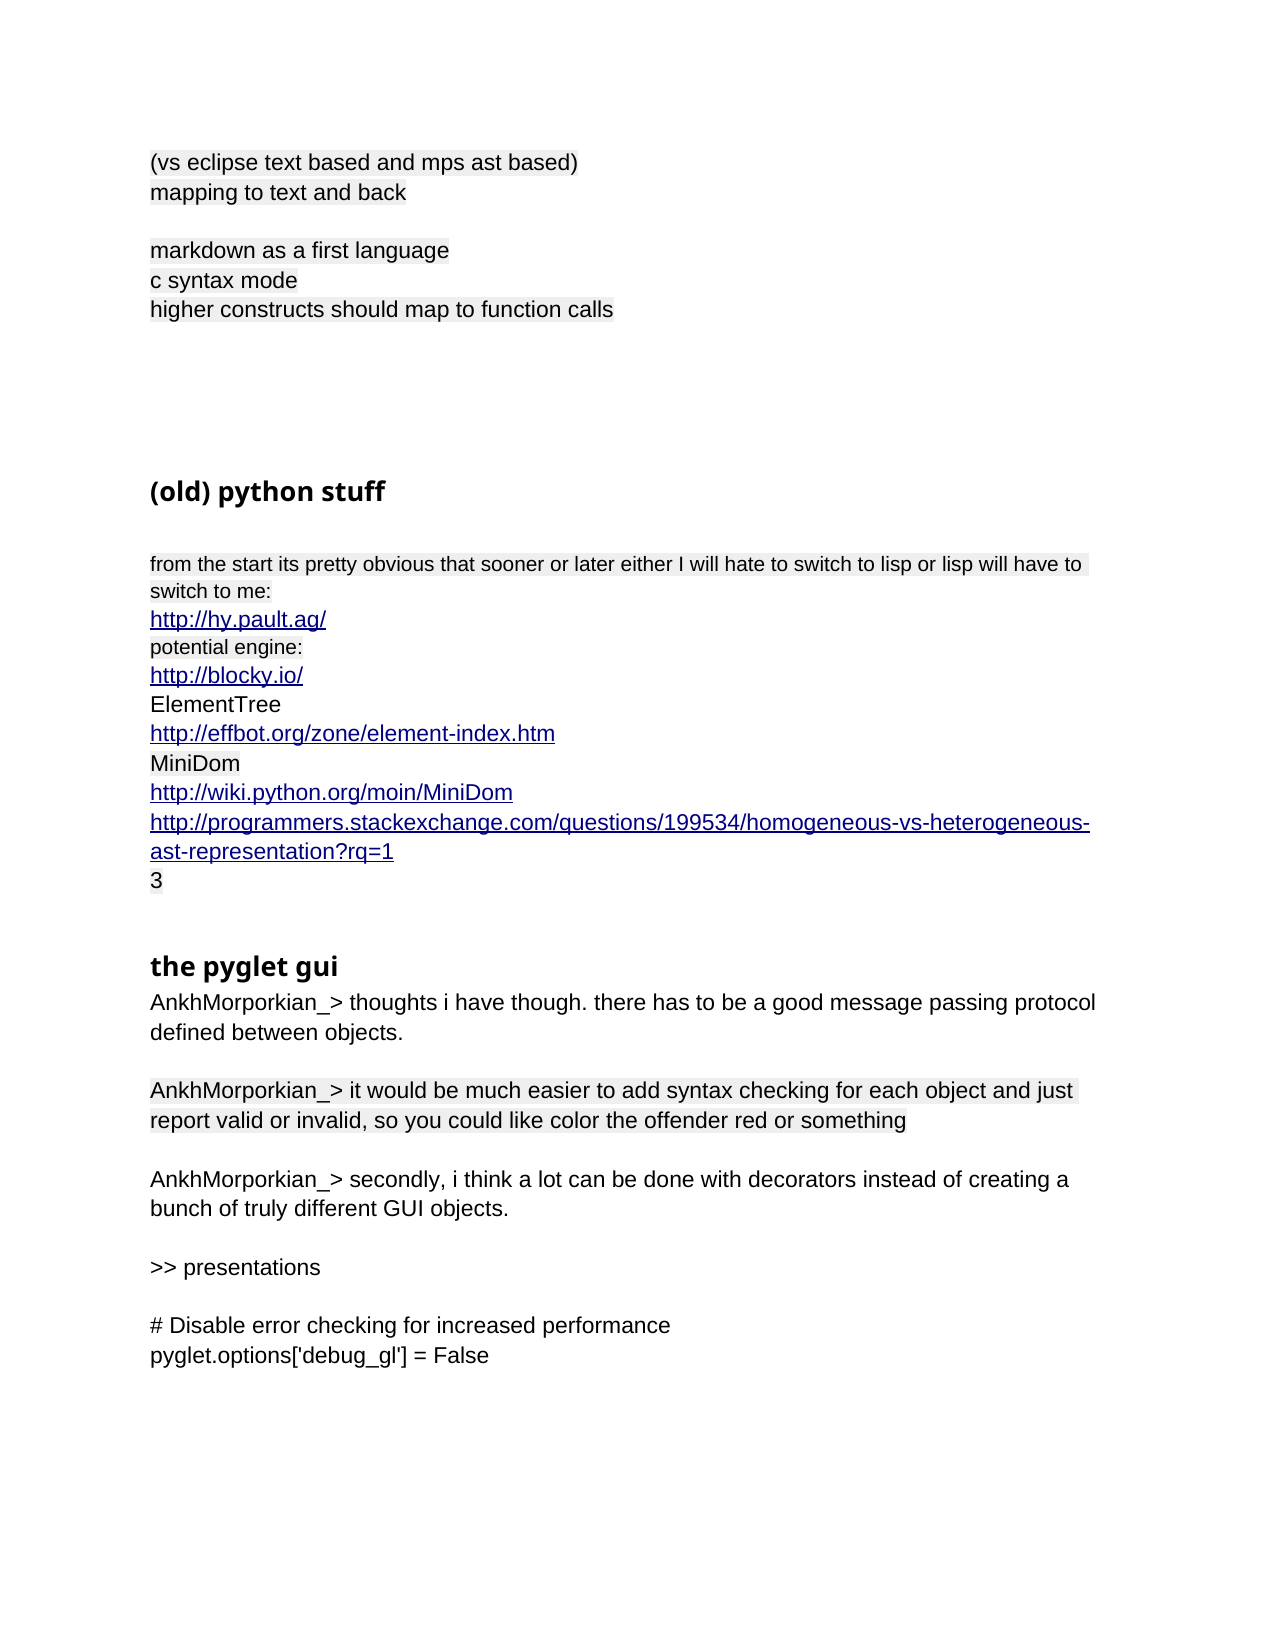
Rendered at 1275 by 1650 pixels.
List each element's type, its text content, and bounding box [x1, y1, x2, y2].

subtitle (old) python stuff [150, 473, 1125, 510]
text c syntax mode [150, 267, 1125, 293]
text # Disable error checking for increased performance [150, 1313, 1125, 1339]
text >> presentations [150, 1254, 1125, 1280]
text http://hy.pault.ag/ [150, 606, 1125, 632]
text http://programmers.stackexchange.com/questions/199534/homogeneous-vs-heterogeneous-ast-representation?rq=1 [150, 809, 1125, 864]
text AnkhMorporkian_> thoughts i have though. there has to be a good message passing protocol defined between objects. [150, 990, 1125, 1045]
text potential engine: [150, 636, 1125, 659]
text (vs eclipse text based and mps ast based) [150, 150, 1125, 176]
text AnkhMorporkian_> secondly, i think a lot can be done with decorators instead of creating a bunch of truly different GUI objects. [150, 1166, 1125, 1221]
text http://effbot.org/zone/element-index.htm [150, 721, 1125, 747]
text ElementTree [150, 692, 1125, 717]
text http://wiki.python.org/moin/MiniDom [150, 780, 1125, 806]
text markdown as a first language [150, 238, 1125, 264]
text higher constructs should map to function calls [150, 297, 1125, 322]
text pyglet.options['debug_gl'] = False [150, 1342, 1125, 1368]
subtitle the pyglet gui [150, 948, 1125, 984]
text http://blocky.io/ [150, 662, 1125, 688]
text 3 [150, 868, 1125, 894]
text MiniDom [150, 751, 1125, 776]
text mapping to text and back [150, 179, 1125, 205]
text from the start its pretty obvious that sooner or later either I will hate to switch to lisp or lisp will have to switch to me: [150, 553, 1125, 603]
text AnkhMorporkian_> it would be much easier to add syntax checking for each object and just report valid or invalid, so you could like color the offender red or something [150, 1078, 1125, 1133]
